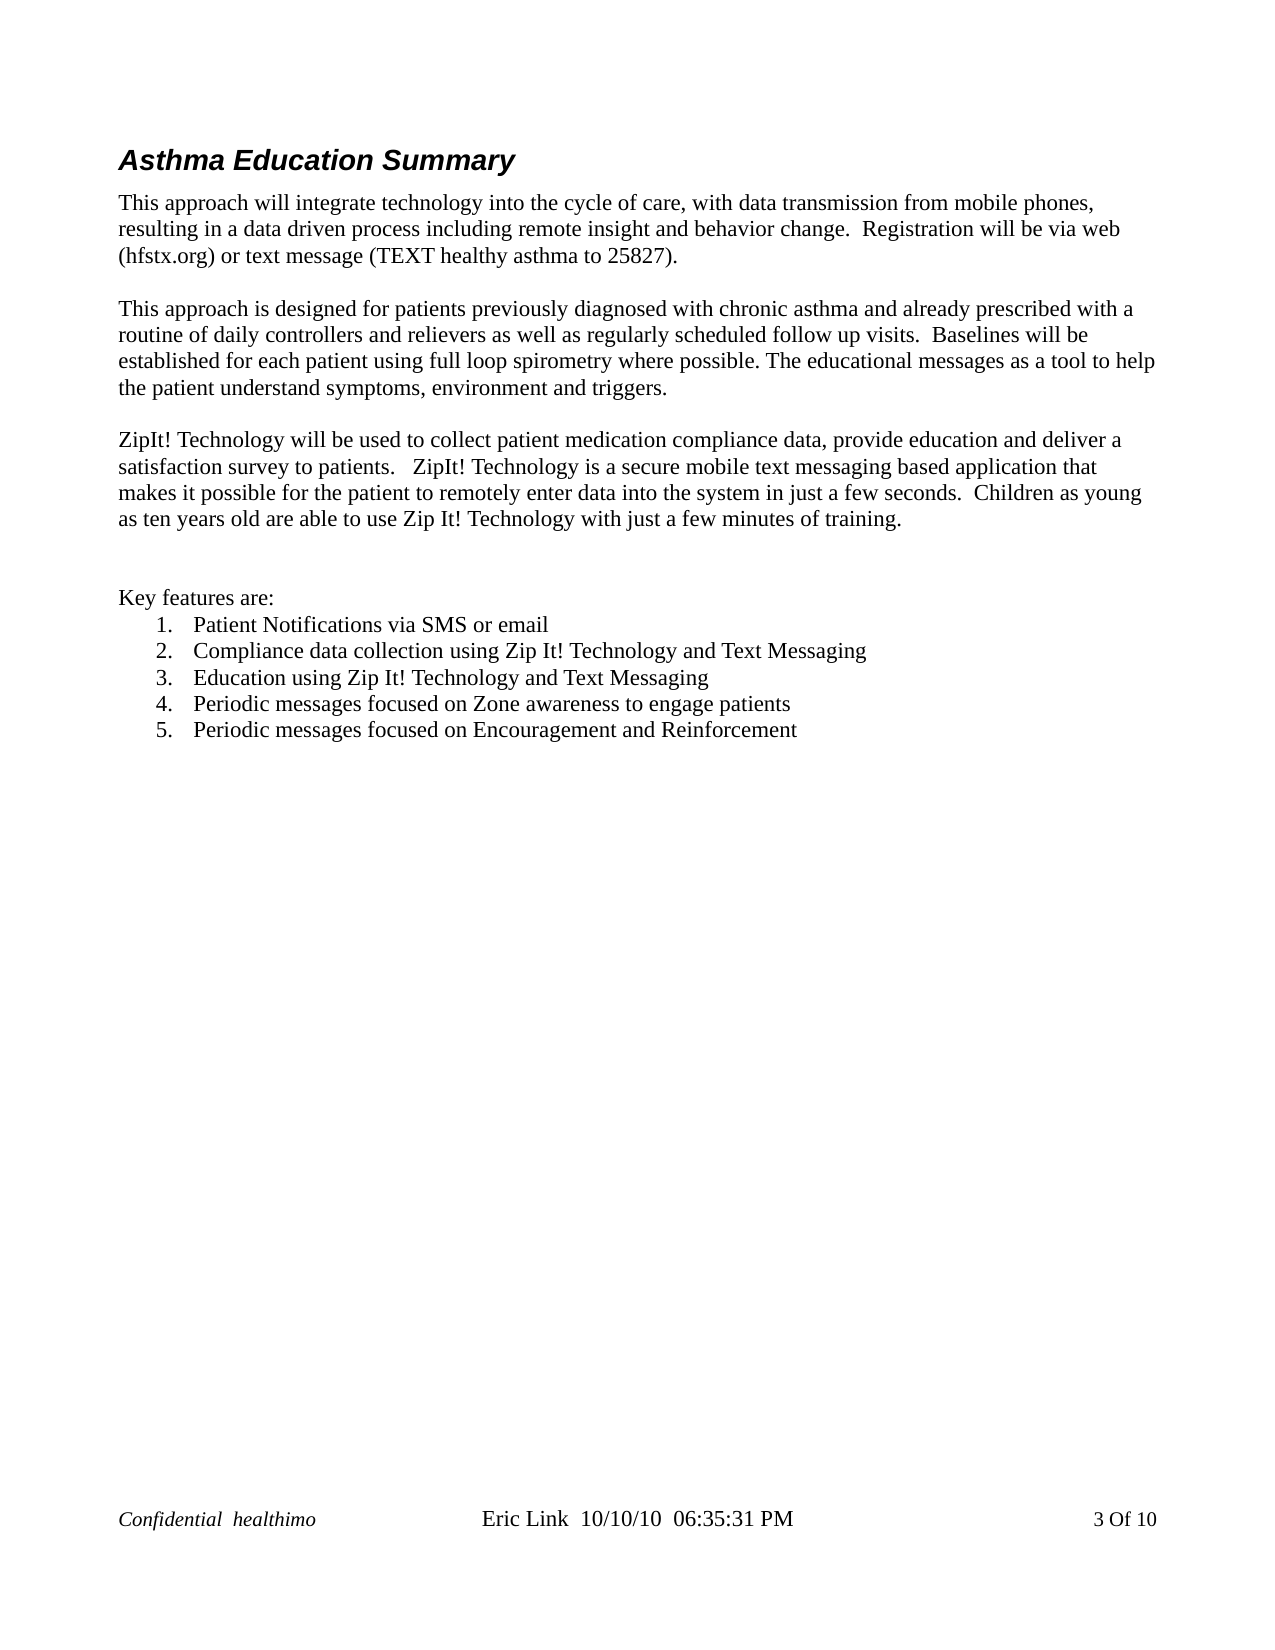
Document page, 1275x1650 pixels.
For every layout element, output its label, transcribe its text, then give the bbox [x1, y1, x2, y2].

text Key features are: [118, 584, 1157, 611]
list Patient Notifications via SMS or email [156, 611, 1157, 637]
subtitle Asthma Education Summary [118, 143, 1157, 177]
list Periodic messages focused on Encouragement and Reinforcement [156, 716, 1157, 743]
list Education using Zip It! Technology and Text Messaging [156, 663, 1157, 690]
list Compliance data collection using Zip It! Technology and Text Messaging [156, 637, 1157, 663]
text This approach will integrate technology into the cycle of care, with data transmission from mobile phones, resulting in a data driven process including remote insight and behavior change. Registration will be via web (hfstx.org) or text message (TEXT healthy asthma to 25827). [118, 189, 1157, 268]
list Periodic messages focused on Zone awareness to engage patients [156, 690, 1157, 716]
text This approach is designed for patients previously diagnosed with chronic asthma and already prescribed with a routine of daily controllers and relievers as well as regularly scheduled follow up visits. Baselines will be established for each patient using full loop spirometry where possible. The educational messages as a tool to help the patient understand symptoms, environment and triggers. [118, 294, 1157, 400]
text ZipIt! Technology will be used to collect patient medication compliance data, provide education and deliver a satisfaction survey to patients. ZipIt! Technology is a secure mobile text messaging based application that makes it possible for the patient to remotely enter data into the system in just a few seconds. Children as young as ten years old are able to use Zip It! Technology with just a few minutes of training. [118, 426, 1157, 532]
